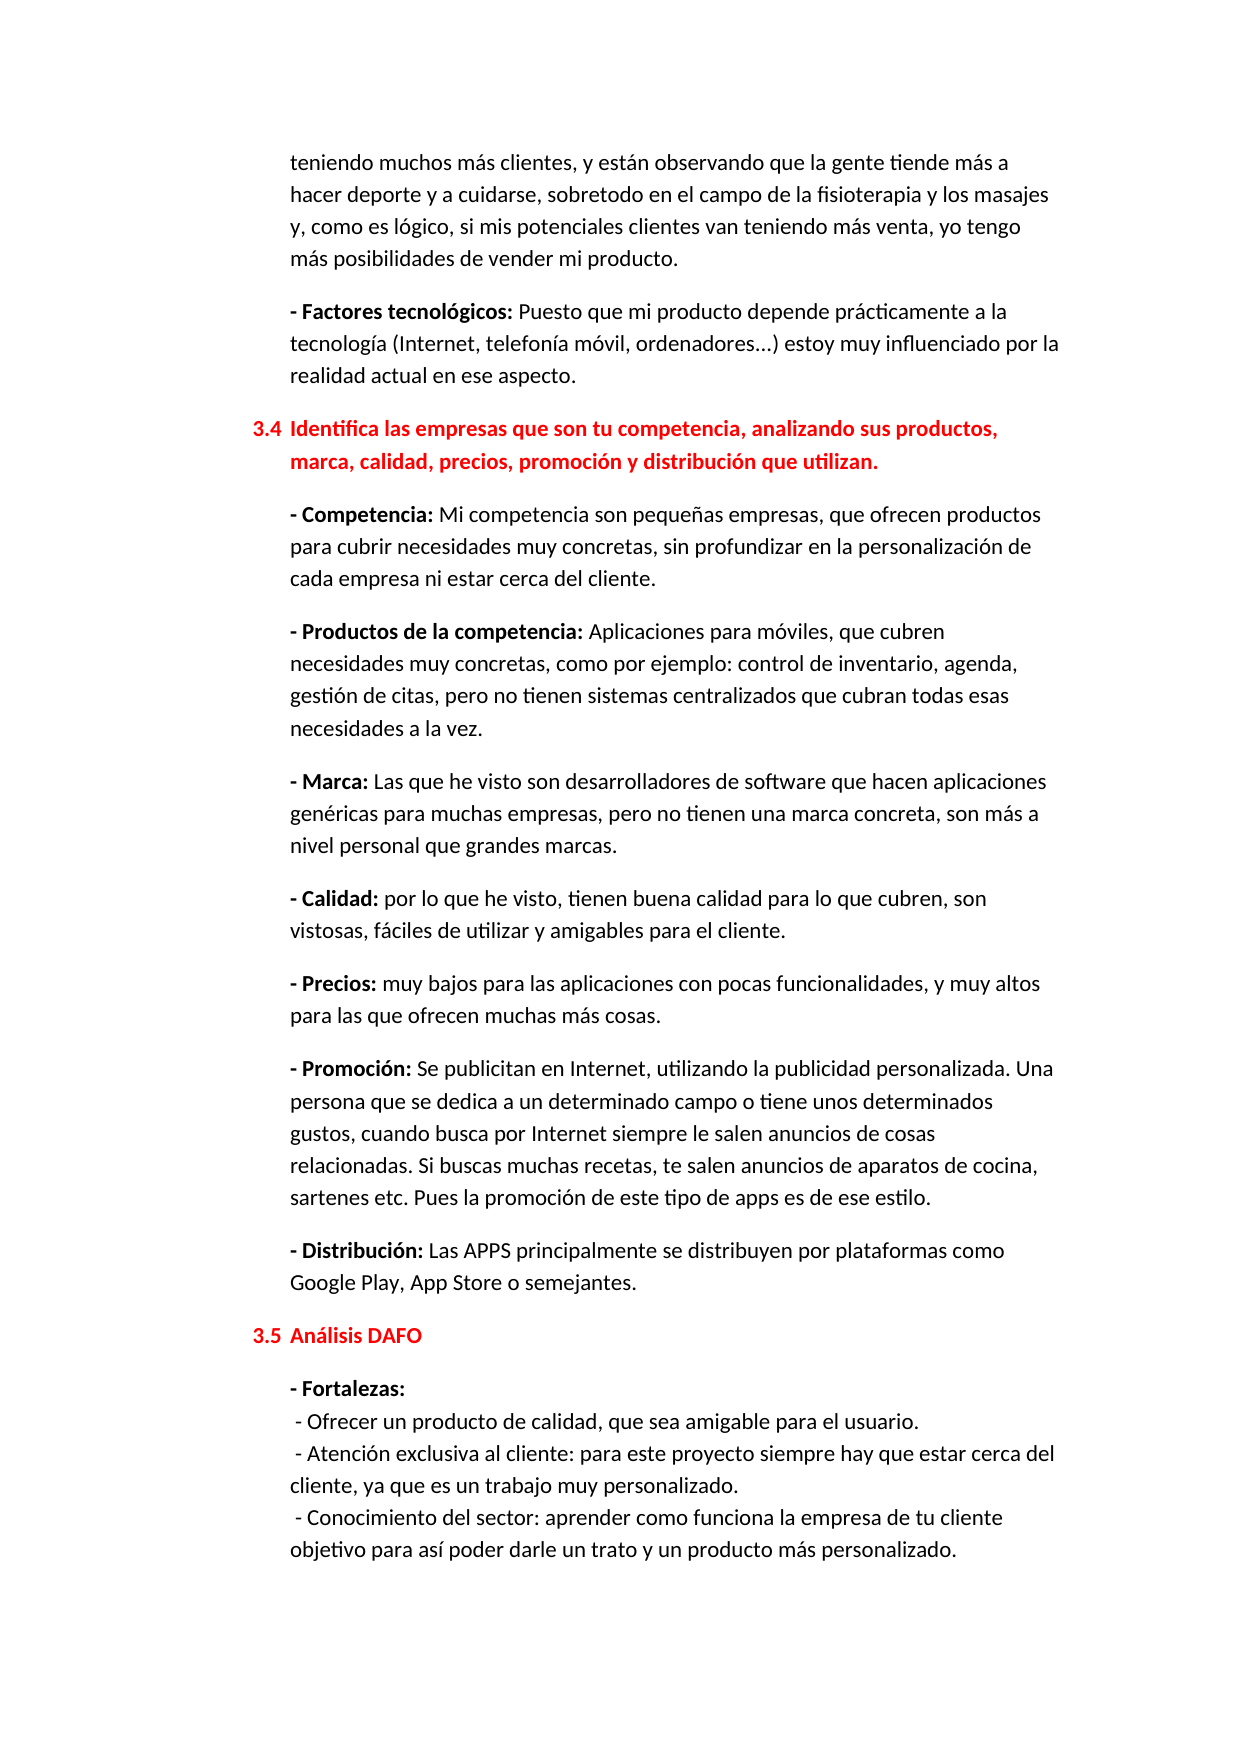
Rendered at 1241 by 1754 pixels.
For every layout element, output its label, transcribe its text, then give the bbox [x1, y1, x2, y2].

list - Calidad: por lo que he visto, tienen buena calidad para lo que cubren, son vistosas, fáciles de utilizar y amigables para el cliente. [252, 884, 1063, 944]
list - Productos de la competencia: Aplicaciones para móviles, que cubren necesidades muy concretas, como por ejemplo: control de inventario, agenda, gestión de citas, pero no tienen sistemas centralizados que cubran todas esas necesidades a la vez. [252, 617, 1063, 742]
list - Competencia: Mi competencia son pequeñas empresas, que ofrecen productos para cubrir necesidades muy concretas, sin profundizar en la personalización de cada empresa ni estar cerca del cliente. [252, 500, 1063, 592]
list teniendo muchos más clientes, y están observando que la gente tiende más a hacer deporte y a cuidarse, sobretodo en el campo de la fisioterapia y los masajes y, como es lógico, si mis potenciales clientes van teniendo más venta, yo tengo más posibilidades de vender mi producto. [252, 148, 1063, 272]
list Análisis DAFO [252, 1322, 1063, 1349]
list - Distribución: Las APPS principalmente se distribuyen por plataformas como Google Play, App Store o semejantes. [252, 1236, 1063, 1297]
list - Marca: Las que he visto son desarrolladores de software que hacen aplicaciones genéricas para muchas empresas, pero no tienen una marca concreta, son más a nivel personal que grandes marcas. [252, 767, 1063, 859]
list - Factores tecnológicos: Puesto que mi producto depende prácticamente a la tecnología (Internet, telefonía móvil, ordenadores...) estoy muy influenciado por la realidad actual en ese aspecto. [252, 297, 1063, 389]
list - Promoción: Se publicitan en Internet, utilizando la publicidad personalizada. Una persona que se dedica a un determinado campo o tiene unos determinados gustos, cuando busca por Internet siempre le salen anuncios de cosas relacionadas. Si buscas muchas recetas, te salen anuncios de aparatos de cocina, sartenes etc. Pues la promoción de este tipo de apps es de ese estilo. [252, 1054, 1063, 1211]
list Identifica las empresas que son tu competencia, analizando sus productos, marca, calidad, precios, promoción y distribución que utilizan. [252, 414, 1063, 475]
list - Precios: muy bajos para las aplicaciones con pocas funcionalidades, y muy altos para las que ofrecen muchas más cosas. [252, 969, 1063, 1029]
list - Fortalezas: - Ofrecer un producto de calidad, que sea amigable para el usuario. - Atención exclusiva al cliente: para este proyecto siempre hay que estar cerca del cliente, ya que es un trabajo muy personalizado. - Conocimiento del sector: aprender como funciona la empresa de tu cliente objetivo para así poder darle un trato y un producto más personalizado. [252, 1374, 1063, 1563]
